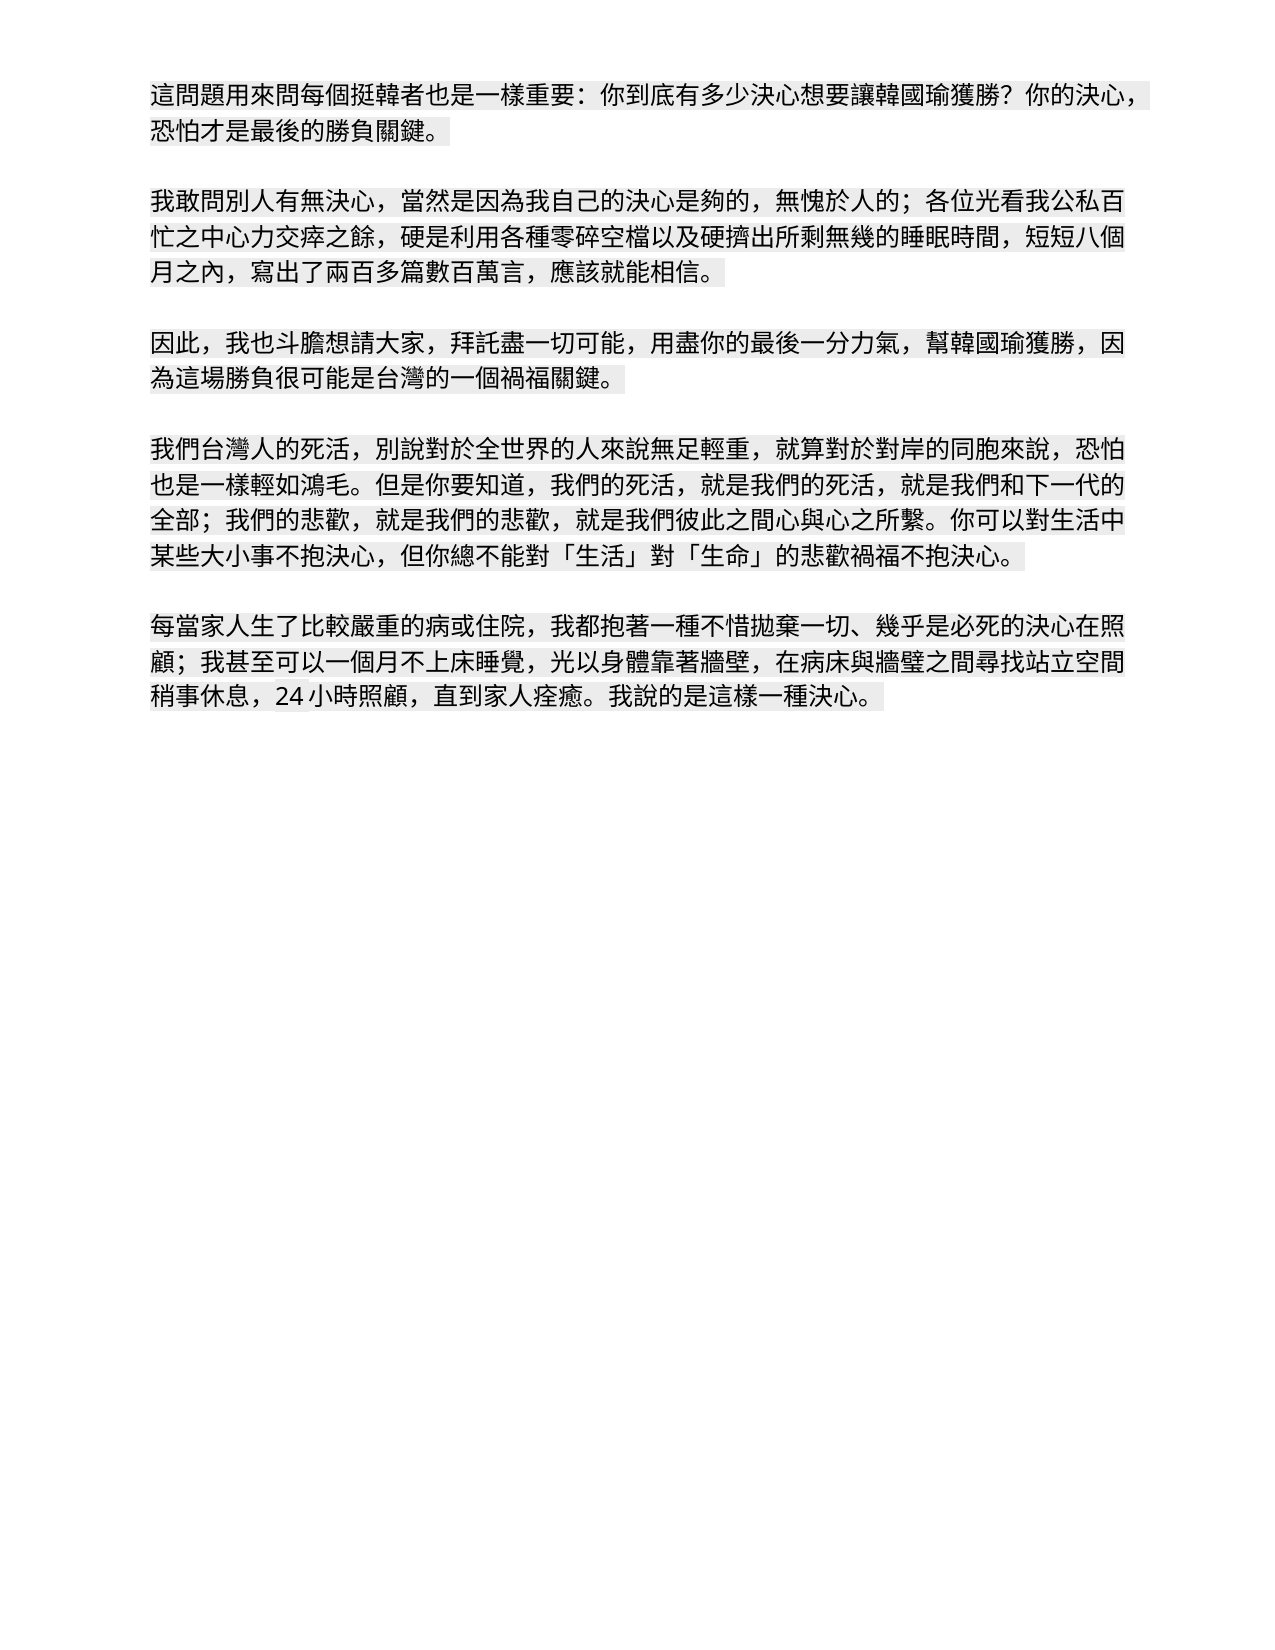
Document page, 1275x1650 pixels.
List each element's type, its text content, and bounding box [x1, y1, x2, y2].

text 卡韓政變 (209)：給韓營的七點想法 陳真 2019. 12. 21. 今天去參加挺韓遊行。走幾步就剛好遇到邱毅，好多人圍著他喊加油。我們一家三口走完全程，然後又走回頭騎車。整個行程很短，來回一趟，不過大約七、八公里。本來想去反韓的那一邊探個虛實，但考慮小孩腳力有限而作罷。 聽朋友寫信來說，電視上說挺韓有35萬人，反韓50萬。其實兩邊都在吹牛。我並沒有特別去估算人數，但以我幾十年的街頭經驗，只要去現場稍微「聞」一下空氣中的感覺，就能知道大約有多少人以及整體氣勢如何。 我不喜歡預測或亂估算，因此，各位看看便罷，不用掛在心上，以免影響民心士氣。我估計只有四、五萬人。至於「人次」，意義不大，也就是說人員流動，來來去去，或是跑來湊一下熱鬧，這一類的參與形式不好估算，而且政治意義不大。我指的四、五萬人，指的是實質的參與者。 至於反韓一方，喊說什麼五十萬人，灌水得更厲害了。我雖然沒有去現場，但我高雄大街小巷很熟，我看了幾張空拍圖，大概就能判斷，應該也差不多是四、五萬人，或是五、六萬人。 正反兩邊人數差不多，但是，反韓一方，氣勢顯然遠勝許多。這不令人意外。為什麼呢？原因有七，僅供參考： 一，歡樂無法動員，義憤或仇恨才有可能動員。 沒有人會因為「快樂」而走上街頭。我一定是滿肚子火才會想要辛苦地上街宣洩。宣洩的是怒火或仇恨，為的是集結更大的集體意志與熱情；應該沒有人是因為滿心歡樂而跑來這邊散發「歡樂」。 總之，透過「歡樂」進行動員，一來動員效果差，二來徒然消耗熱情，被宣洩掉了。 韓國瑜選市長時的成功，讓他以為選總統也能一樣「歡樂」。那是不對的。你不能以為敵人上一次的疏忽會再疏忽一次。上一次，民進黨以為高雄市穩贏的，所以採取不抹黑、不作為、不對抗的選戰策略，結果被「夜襲」了。難道你以為他會笨到再犯一次同樣的錯誤？他這回做法當然不一樣了，展開長達一年恐怖的抹黑造謠與醜化攻擊，結果你自己卻自廢武功，高喊什麼歡樂，無異自我繳械。 二，包容是不對的。弊端就是要全力鏟除。 韓國瑜當選市長後，高喊什麼「99分興利，1分除弊」的施政口號，這只會讓人民失望。因為，興利與除弊原本就是一體兩面，互不衝突。人渣黨弊案多到可以寫成一本巨冊，你卻說要歡樂，要包容，要一分除弊，九十九分興利，那不但是自我繳械，而且簡直是自殘，自殺。 三，演講性集會可以不動員、不帶領、不組織，但是聚眾遊行就是打仗，打仗一定要動員，要組織，要一路有人帶領，要有核心分隊領導，讓自發群眾跟隨，不能一路冷場。 群眾自發而來，互不認識，不可能當場自行產生領導，因此，許多時候，整個遊行隊伍很安靜，大家默默走著，很尷尬。如果一開始就是一種「靜默苦行」的設計，當然沒問題，但是，現場又是汽球，又是彩帶，又是喇叭，還有各種可愛玩偶，一群人卻群龍無首默默走著，就像電影院散場那樣一種各自紛飛的感覺，無從集結力量與熱情。 總之，以歡樂為訴求是不對的。若要歡樂，我自己找樂子去，何必默默走在街上展現什麼「歡樂」？ 至於一直高喊什麼「中華民國萬歲」，更是沒有意義。人們只希望自己和下一代可以好好長大好好生活，只希望貪官污吏別再肆虐台灣不是嗎？幾個人會在概念上去關心什麼中華民國是不是萬歲萬萬歲？ 那一類相當原始的政治動員術語，民進黨早已拋棄多年。你有見過民進黨這十幾年來還高喊什麼「台灣共和國」嗎？當然沒有。這些人渣很壞，但他們一點都不笨，在政治鬥爭上非常靈活。 相反地，國民黨過去這半個多世紀，始終活在雲端，幾乎沒有這方面的鬥爭經驗，非常外行。如果不懂，就應該請教比較懂的人。我真沒見過有人舉辦政治性遊行是這麼「隨興」、這麼「散漫」的。今天就算是葬儀隊出殯，也一定會有一套設計，絕不會讓大家「自發自動」。 四，主帥缺席，打擊士氣。 韓國瑜臨時因為維安考量而缺席，沒有參與遊行，而僅僅在終點處上台發表簡短談話。這樣一種臨時變更也不對。事實上，這場遊行，最大的動員力量就是韓國瑜，人們期待他的當選可以改變現狀之困境。原本要跟他一起上街，結果走到最後，99.9%的參與者應該完全沒有機會看到韓國瑜或聽到他講話 (終點現場舞台非常小，在公園一角，近距離只夠容納數百人能看見舞台)，加上一路人無人領導，感覺一定相當受挫。遊行是為了累積能量，而非消耗能量與士氣。 五，民心可貴，但無礙於學習鬥爭技術。技術是可學習的。特別是敵人的長處，更應虛心領教，不要連這點「技不如人」的自知之明都沒有 。 罷韓一方我雖然沒有親臨現場，但看了幾分鐘視頻，馬上就能看出對方幕前幕後準備工夫之充份以及相關遊行技術之高度嫻熟。不管是在情緒動員上，凝聚群眾「仇恨」非常成功，精準聚焦在韓國瑜這個萬惡不赦的「草包惡棍」身上，渲染力很強，視覺效果更是驚人，包括萬人共舉之超大型布條，訴求主題明確，大型舞台與雷射燈光等等等，就各方面來打分數，差不多都可以打九十分。 六，一人打全部，全部打一人。 看得出來，人渣黨這回是拼了命全黨內外總動員在打這場政權保衛戰，但是韓國瑜卻一人打全部，全部的黨打他一人，連自己的黨都不時扯後腿，不但毫無團結跡象，而且國民黨的權貴本質跟韓之政治性格具有根本上的矛盾。比方說吳敦義之經常故意失言就是一例。他那麼精明，精得跟什麼一樣，無時無刻幫自己打算盤，哪會失言？他根本就不會希望韓國瑜當選。 也就是說，韓之勝負與否以及種種選戰缺失，實屬非戰之罪，畢竟一個人要打全部談何容易？特別是技術上，他總不可能一個人打點一切；他不像人渣黨那樣具有像軍隊般的龐大選戰組織、豐富經驗與邱義仁那樣一種政治鬥爭人才以及取之不盡的國庫資源供他揮霍。 七，決心。 台灣某個可預見的將來，究竟是福是禍，三星期後就能揭曉。常有人問我勝負，我通常都說不知道。但我其實心裏當然還是有一些推測。我的推測是略微悲觀的。所謂「略微」是說，所謂「得民心者得天下」，韓很明顯比較得民心，但選舉勝負不是比民心而是比選票。民心還是得依靠相當的鬥爭技術與「情緒動員」才能轉化為選票。 除非你贏對方很多很多，多到讓「技術」與「情緒動員」或行政干擾與舞弊等等都無法改變結果，否則，明明可以贏的局都很可能輸。「目前」看來，輸贏應在數十萬票之間。 我對反韓一方的準備之充份感到有點意外，這可以看出人渣黨無論如何想獲勝的驚人決心。韓國瑜這一邊呢？到底想不想贏？想的話，就應該認清對方這個基本事實。 電影「教父」第二集裏頭，教父在某個國家目擊政變，一些反對派人士在街頭被捕，不惜當場引爆炸彈，與對方同歸於盡。教父說，光憑這個決心，他相信反對派會贏。一隻跑很快的豹，有可能追不上一隻兔子，因為，豹只是為了牠的下一餐，而兔子卻是為了一條命而飛奔。 人渣黨不是一個黨，而是一個強烈奉行分贓政治的黑幫，只要搶得天下，遍地都是黃金，遍地都是女人，大家論功行賞，連法院都能成為一種戰利品，何況金山銀山，隨你吃，任你嚐。誘惑之大，無與倫比；決心之甚，足可想像。 韓國瑜這一邊，卻感覺很「豁達」。但是，比賽或打仗或考試都一樣，要嘛真豁達，跳脫勝負之外，要不就是要有強烈獲勝的決心。 這問題用來問每個挺韓者也是一樣重要：你到底有多少決心想要讓韓國瑜獲勝？你的決心，恐怕才是最後的勝負關鍵。 我敢問別人有無決心，當然是因為我自己的決心是夠的，無愧於人的；各位光看我公私百忙之中心力交瘁之餘，硬是利用各種零碎空檔以及硬擠出所剩無幾的睡眠時間，短短八個月之內，寫出了兩百多篇數百萬言，應該就能相信。 因此，我也斗膽想請大家，拜託盡一切可能，用盡你的最後一分力氣，幫韓國瑜獲勝，因為這場勝負很可能是台灣的一個禍福關鍵。 我們台灣人的死活，別說對於全世界的人來說無足輕重，就算對於對岸的同胞來說，恐怕也是一樣輕如鴻毛。但是你要知道，我們的死活，就是我們的死活，就是我們和下一代的全部；我們的悲歡，就是我們的悲歡，就是我們彼此之間心與心之所繫。你可以對生活中某些大小事不抱決心，但你總不能對「生活」對「生命」的悲歡禍福不抱決心。 每當家人生了比較嚴重的病或住院，我都抱著一種不惜拋棄一切、幾乎是必死的決心在照顧；我甚至可以一個月不上床睡覺，光以身體靠著牆壁，在病床與牆璧之間尋找站立空間稍事休息，24小時照顧，直到家人痊癒。我說的是這樣一種決心。 [150, 75, 1125, 712]
